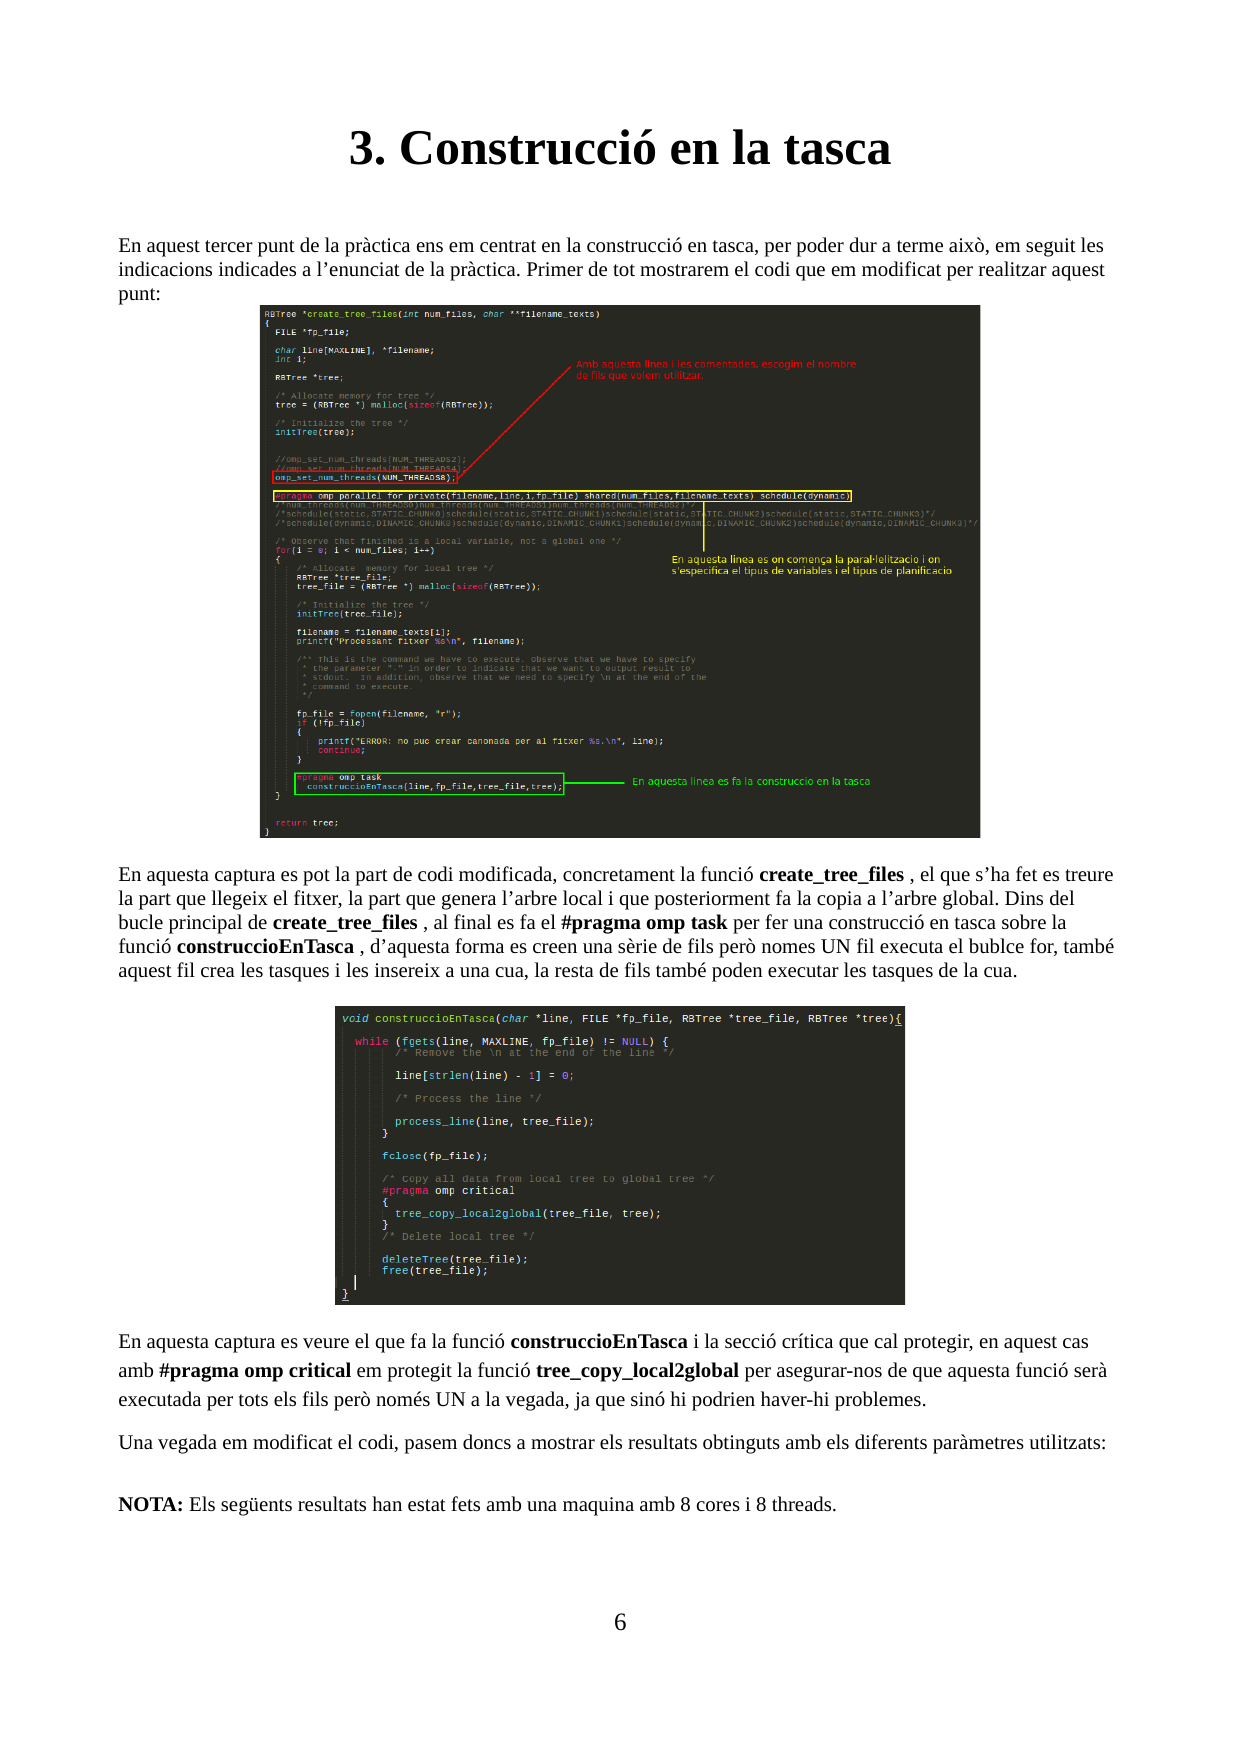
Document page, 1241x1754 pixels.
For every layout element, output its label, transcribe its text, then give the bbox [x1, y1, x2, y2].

text NOTA: Els següents resultats han estat fets amb una maquina amb 8 cores i 8 threads. [118, 1463, 1122, 1516]
text En aquesta captura es pot la part de codi modificada, concretament la funció create_tree_files , el que s’ha fet es treure la part que llegeix el fitxer, la part que genera l’arbre local i que posteriorment fa la copia a l’arbre global. Dins del bucle principal de create_tree_files , al final es fa el #pragma omp task per fer una construcció en tasca sobre la funció construccioEnTasca , d’aquesta forma es creen una sèrie de fils però nomes UN fil executa el bublce for, també aquest fil crea les tasques i les insereix a una cua, la resta de fils també poden executar les tasques de la cua. [118, 862, 1122, 982]
text En aquesta captura es veure el que fa la funció construccioEnTasca i la secció crítica que cal protegir, en aquest cas amb #pragma omp critical em protegit la funció tree_copy_local2global per asegurar-nos de que aquesta funció serà executada per tots els fils però només UN a la vegada, ja que sinó hi podrien haver-hi problemes. [118, 1329, 1122, 1411]
text Una vegada em modificat el codi, pasem doncs a mostrar els resultats obtinguts amb els diferents paràmetres utilitzats: [118, 1430, 1122, 1454]
picture [335, 1006, 906, 1305]
text En aquest tercer punt de la pràctica ens em centrat en la construcció en tasca, per poder dur a terme això, em seguit les indicacions indicades a l’enunciat de la pràctica. Primer de tot mostrarem el codi que em modificat per realitzar aquest punt: [118, 233, 1122, 305]
picture [259, 305, 981, 838]
text 3. Construcció en la tasca [118, 118, 1122, 176]
